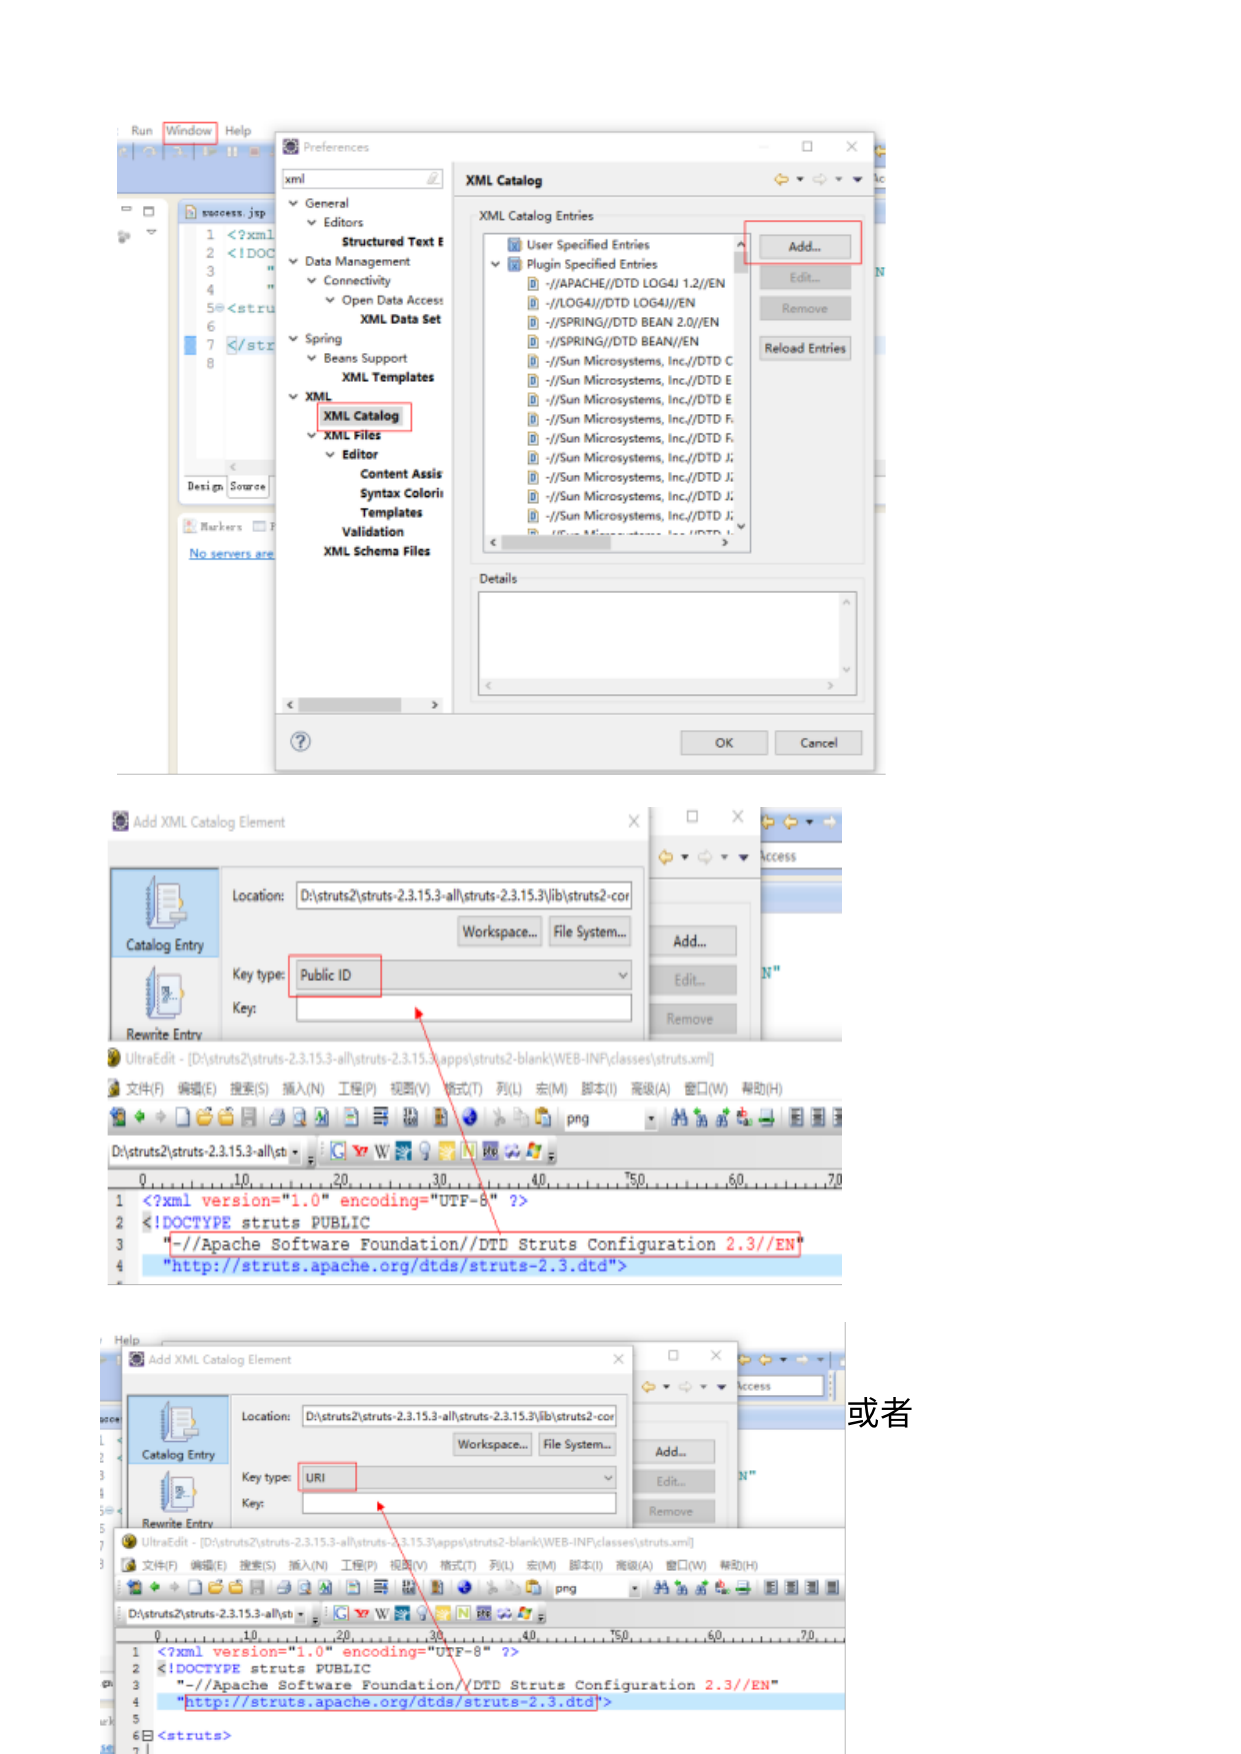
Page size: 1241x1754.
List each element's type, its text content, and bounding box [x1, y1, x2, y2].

picture [100, 1322, 847, 1754]
picture [117, 108, 886, 776]
text 或者 [847, 1387, 1169, 1435]
picture [107, 807, 842, 1287]
